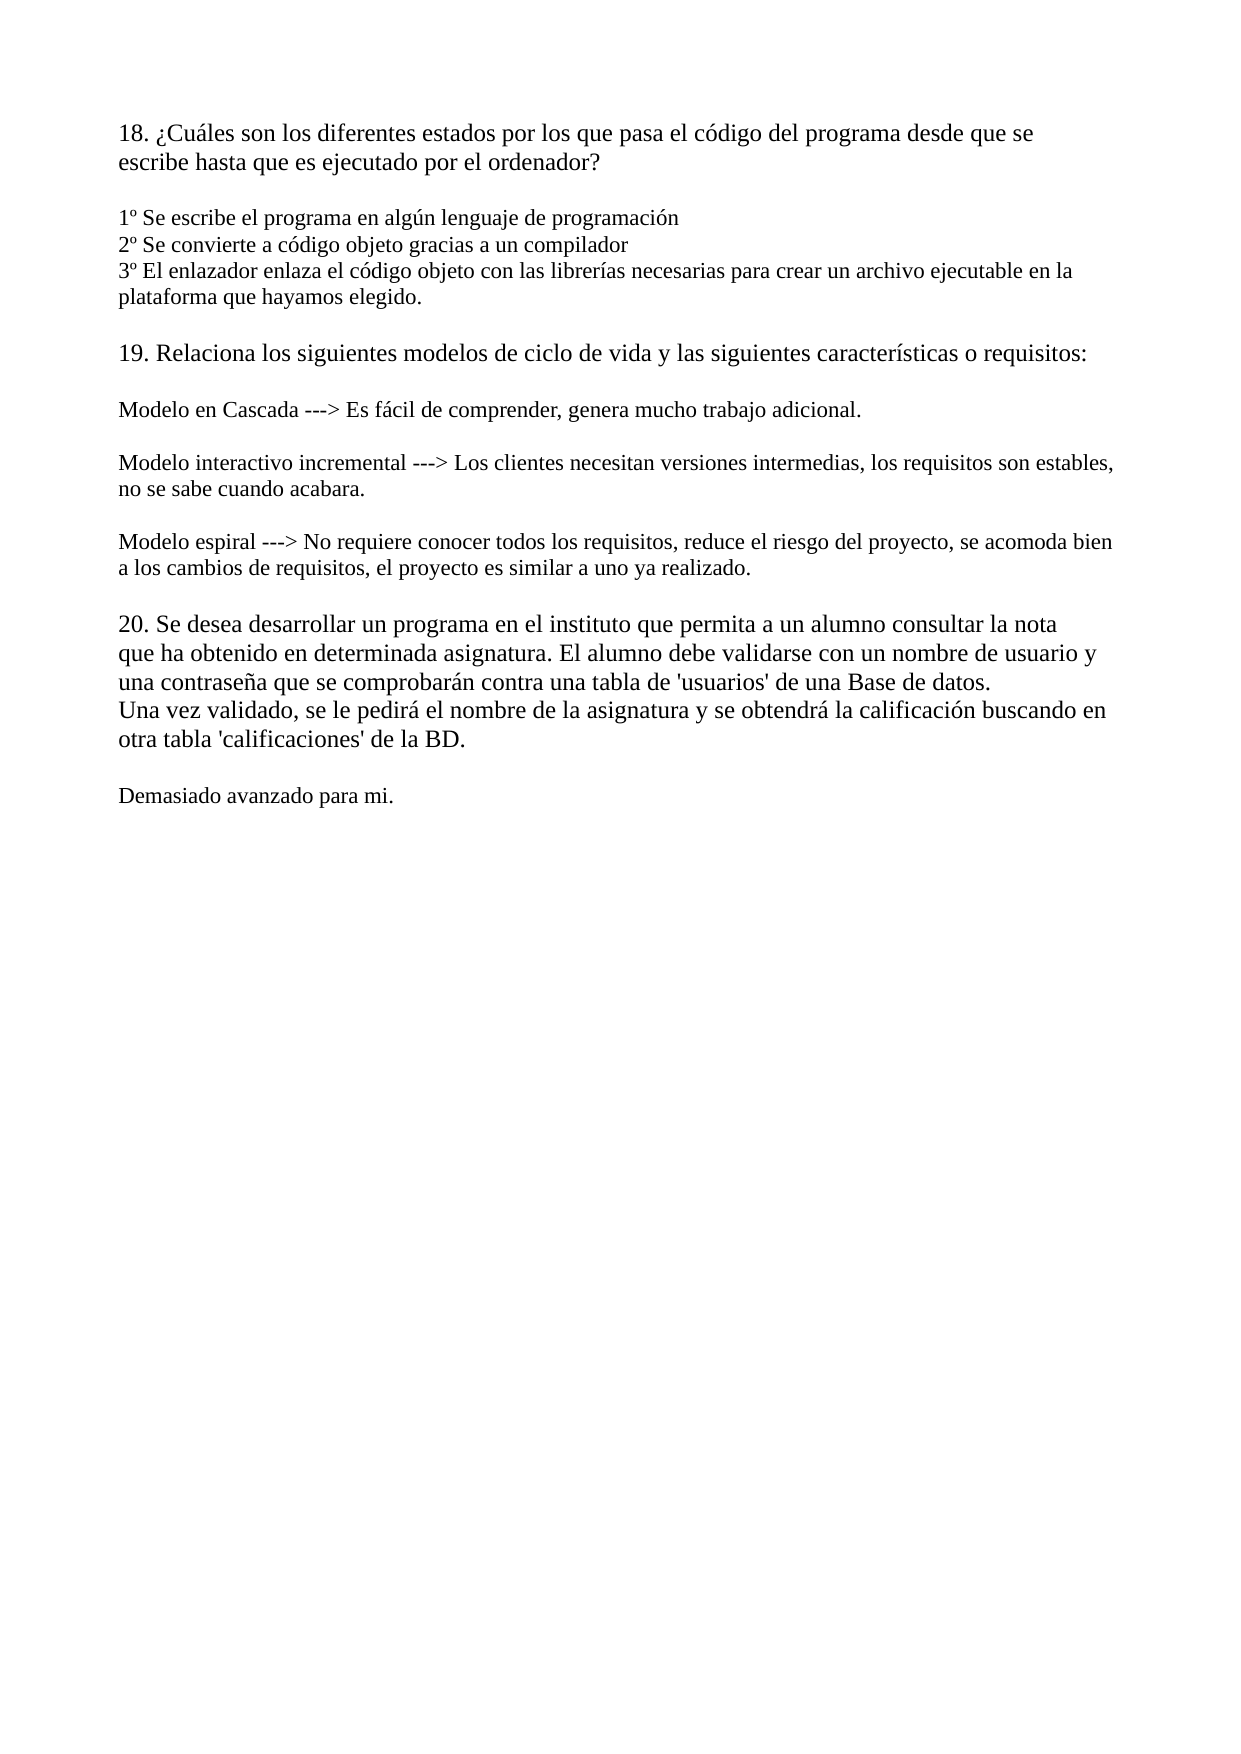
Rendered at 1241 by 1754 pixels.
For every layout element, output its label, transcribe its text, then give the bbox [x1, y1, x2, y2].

text 18. ¿Cuáles son los diferentes estados por los que pasa el código del programa desde que se [118, 118, 1122, 147]
text que ha obtenido en determinada asignatura. El alumno debe validarse con un nombre de usuario y [118, 638, 1122, 667]
text 1º Se escribe el programa en algún lenguaje de programación [118, 204, 1122, 231]
text Una vez validado, se le pedirá el nombre de la asignatura y se obtendrá la calificación buscando en [118, 696, 1122, 724]
text otra tabla 'calificaciones' de la BD. [118, 724, 1122, 753]
text Modelo espiral ---> No requiere conocer todos los requisitos, reduce el riesgo del proyecto, se acomoda bien a los cambios de requisitos, el proyecto es similar a uno ya realizado. [118, 528, 1122, 581]
text 20. Se desea desarrollar un programa en el instituto que permita a un alumno consultar la nota [118, 609, 1122, 638]
text una contraseña que se comprobarán contra una tabla de 'usuarios' de una Base de datos. [118, 667, 1122, 696]
text Modelo en Cascada ---> Es fácil de comprender, genera mucho trabajo adicional. [118, 396, 1122, 422]
text 3º El enlazador enlaza el código objeto con las librerías necesarias para crear un archivo ejecutable en la plataforma que hayamos elegido. [118, 257, 1122, 310]
text Modelo interactivo incremental ---> Los clientes necesitan versiones intermedias, los requisitos son estables, no se sabe cuando acabara. [118, 449, 1122, 501]
text 2º Se convierte a código objeto gracias a un compilador [118, 231, 1122, 257]
text escribe hasta que es ejecutado por el ordenador? [118, 147, 1122, 176]
text 19. Relaciona los siguientes modelos de ciclo de vida y las siguientes características o requisitos: [118, 338, 1122, 367]
text Demasiado avanzado para mi. [118, 782, 1122, 808]
